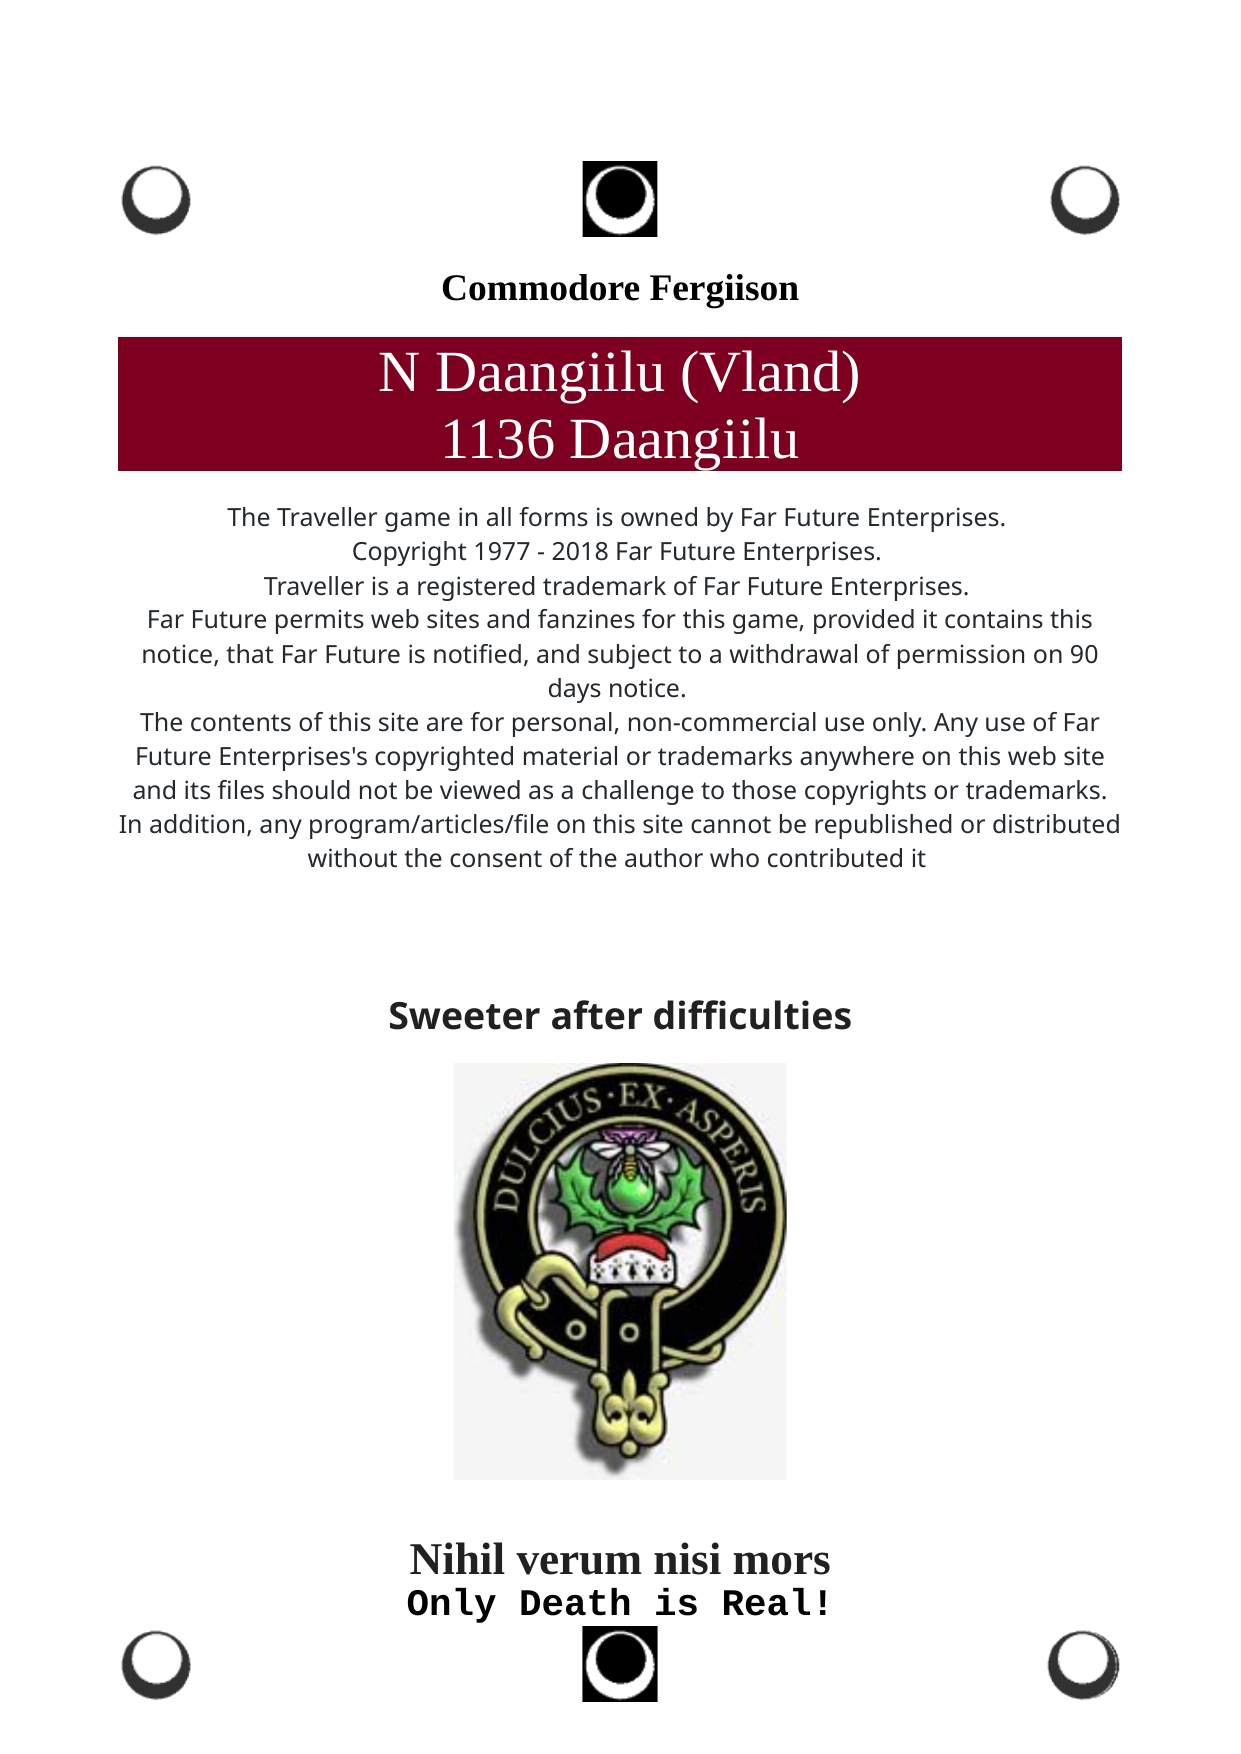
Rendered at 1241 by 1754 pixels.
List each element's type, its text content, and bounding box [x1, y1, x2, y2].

picture [1047, 161, 1123, 237]
picture [582, 161, 658, 237]
text N Daangiilu (Vland) [118, 337, 1122, 404]
picture [118, 161, 194, 237]
text Traveller is a registered trademark of Far Future Enterprises. [118, 568, 1122, 602]
picture [582, 1626, 658, 1702]
text Sweeter after difficulties [118, 990, 1122, 1041]
text The Traveller game in all forms is owned by Far Future Enterprises. [118, 500, 1122, 534]
text 1136 Daangiilu [118, 404, 1122, 471]
picture [453, 1063, 787, 1480]
text Nihil verum nisi mors [118, 1532, 1122, 1584]
picture [118, 1626, 194, 1702]
text Copyright 1977 - 2018 Far Future Enterprises. [118, 534, 1122, 568]
text The contents of this site are for personal, non-commercial use only. Any use of Far Future Enterprises's copyrighted material or trademarks anywhere on this web site and its files should not be viewed as a challenge to those copyrights or trademarks. In addition, any program/articles/file on this site cannot be republished or distributed without the consent of the author who contributed it [118, 704, 1122, 875]
text Only Death is Real! [118, 1584, 1122, 1627]
picture [1044, 1626, 1123, 1702]
text Commodore Fergiison [118, 265, 1122, 308]
text Far Future permits web sites and fanzines for this game, provided it contains this notice, that Far Future is notified, and subject to a withdrawal of permission on 90 days notice. [118, 602, 1122, 704]
